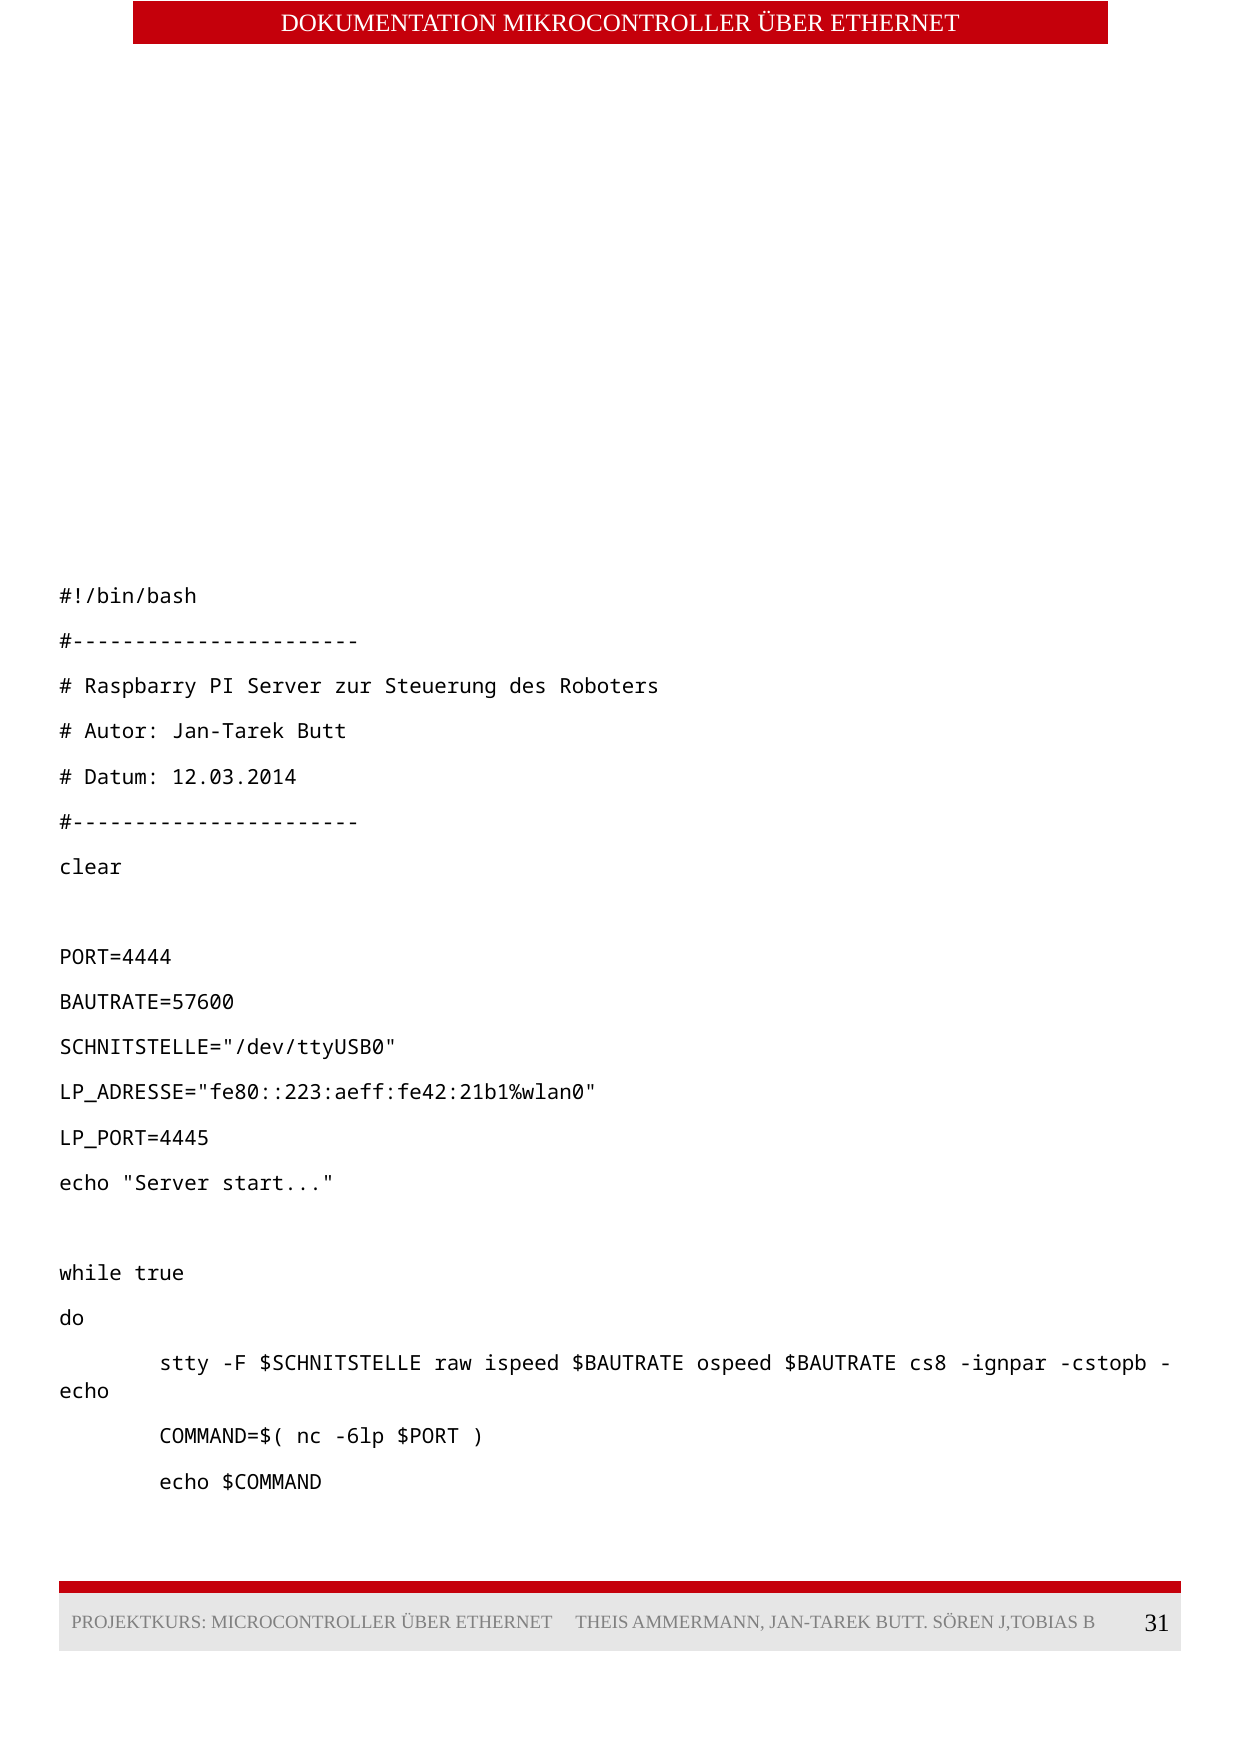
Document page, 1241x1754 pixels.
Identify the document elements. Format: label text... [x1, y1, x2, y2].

text echo "Server start..." [59, 1168, 1181, 1196]
text while true [59, 1258, 1181, 1286]
text do [59, 1303, 1181, 1331]
text PORT=4444 [59, 942, 1181, 971]
text #----------------------- [59, 626, 1181, 655]
text SCHNITSTELLE="/dev/ttyUSB0" [59, 1032, 1181, 1061]
text COMMAND=$( nc -6lp $PORT ) [59, 1422, 1181, 1450]
text # Raspbarry PI Server zur Steuerung des Roboters [59, 672, 1181, 700]
text clear [59, 852, 1181, 880]
text # Datum: 12.03.2014 [59, 762, 1181, 790]
text #!/bin/bash [59, 581, 1181, 610]
text stty -F $SCHNITSTELLE raw ispeed $BAUTRATE ospeed $BAUTRATE cs8 -ignpar -cstopb -echo [59, 1348, 1181, 1405]
text BAUTRATE=57600 [59, 987, 1181, 1016]
text LP_ADRESSE="fe80::223:aeff:fe42:21b1%wlan0" [59, 1077, 1181, 1106]
text LP_PORT=4445 [59, 1123, 1181, 1151]
text # Autor: Jan-Tarek Butt [59, 717, 1181, 745]
text #----------------------- [59, 807, 1181, 835]
text echo $COMMAND [59, 1467, 1181, 1495]
